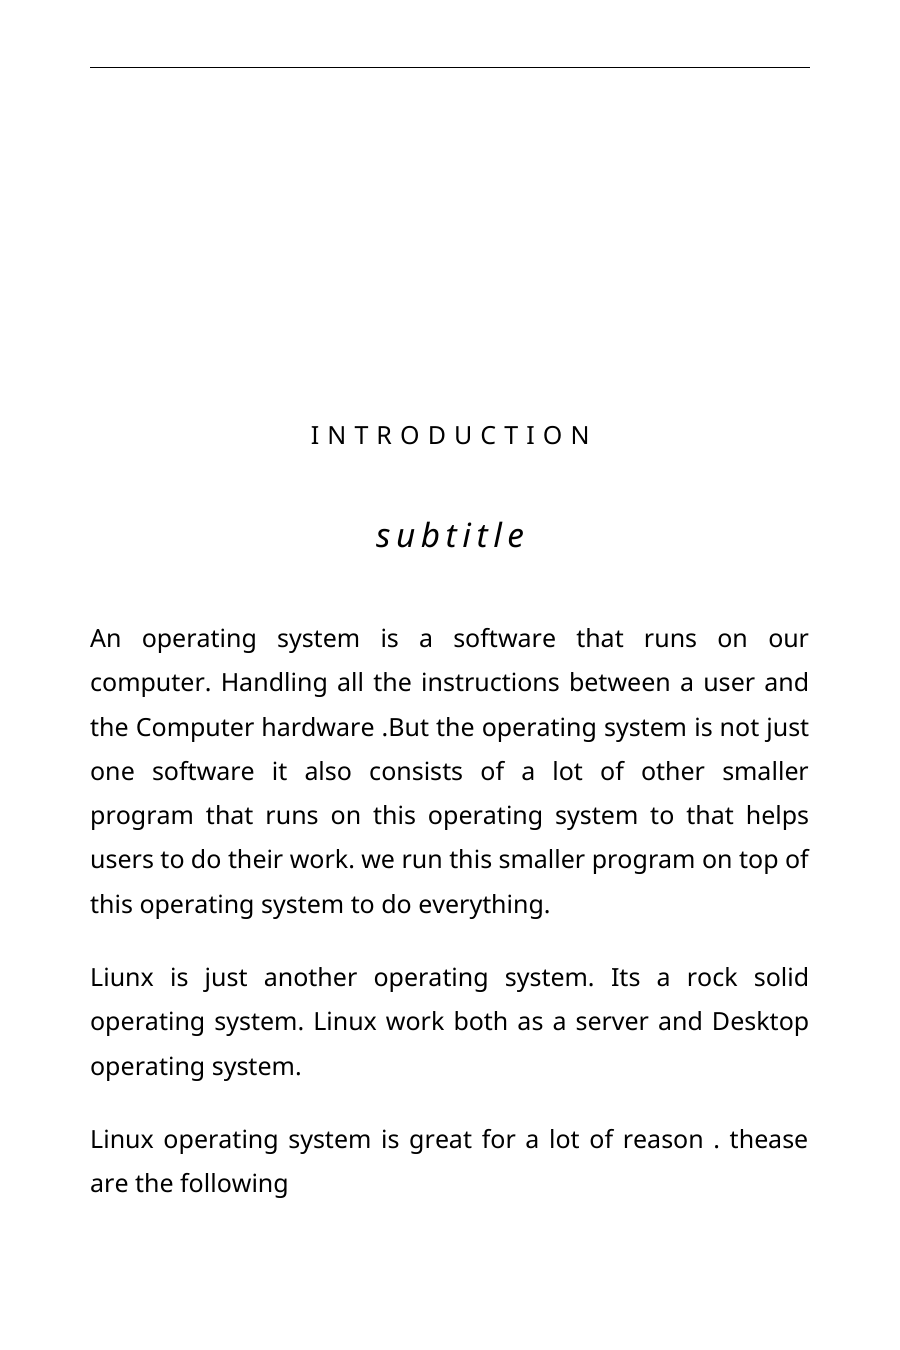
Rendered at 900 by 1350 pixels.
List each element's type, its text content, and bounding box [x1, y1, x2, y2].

subtitle INTRODUCTION [90, 417, 810, 452]
text subtitle [90, 512, 810, 557]
text An operating system is a software that runs on our computer. Handling all the instructions between a user and the Computer hardware .But the operating system is not just one software it also consists of a lot of other smaller program that runs on this operating system to that helps users to do their work. we run this smaller program on top of this operating system to do everything. [90, 621, 810, 920]
text Liunx is just another operating system. Its a rock solid operating system. Linux work both as a server and Desktop operating system. [90, 960, 810, 1082]
text Linux operating system is great for a lot of reason . thease are the following [90, 1122, 810, 1200]
